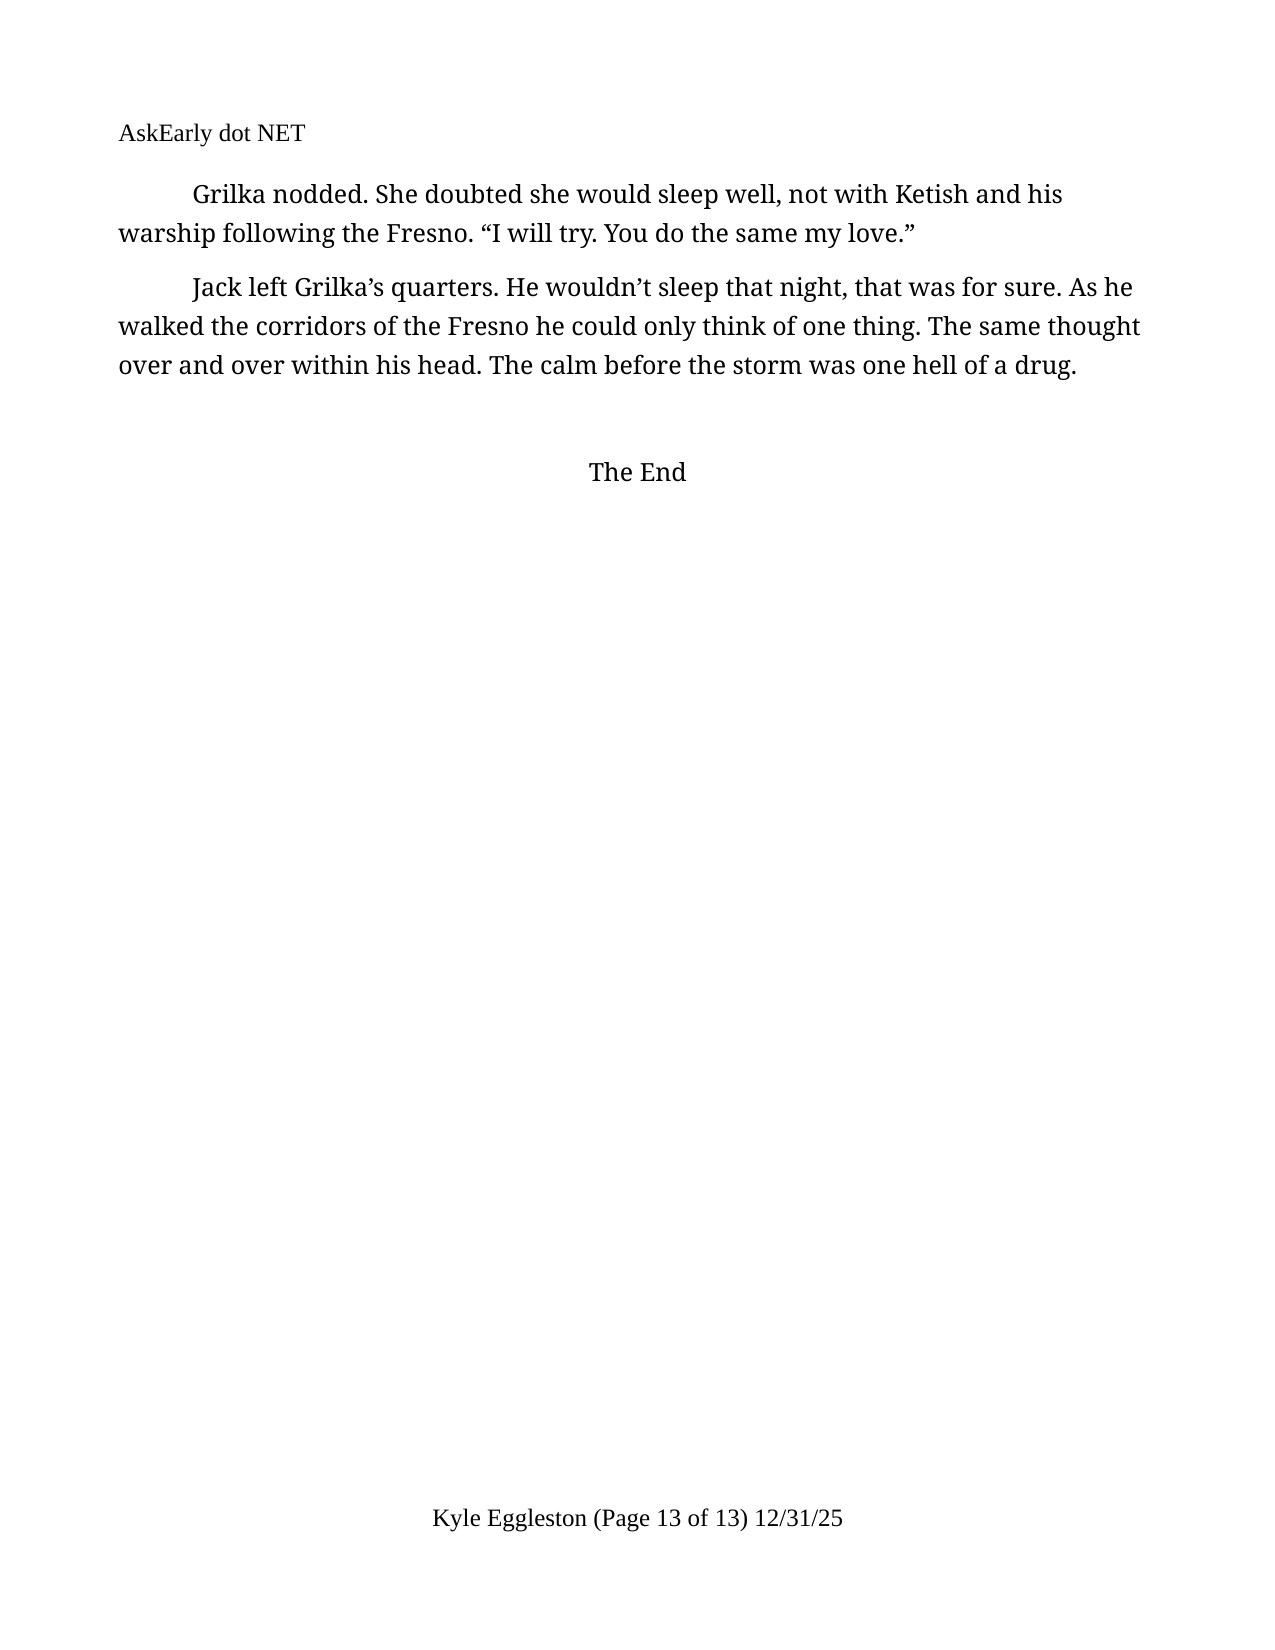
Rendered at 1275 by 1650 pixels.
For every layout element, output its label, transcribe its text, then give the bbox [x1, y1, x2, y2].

text The End [118, 455, 1157, 489]
text Jack left Grilka’s quarters. He wouldn’t sleep that night, that was for sure. As he walked the corridors of the Fresno he could only think of one thing. The same thought over and over within his head. The calm before the storm was one hell of a drug. [118, 269, 1157, 382]
text Grilka nodded. She doubted she would sleep well, not with Ketish and his warship following the Fresno. “I will try. You do the same my love.” [118, 176, 1157, 249]
